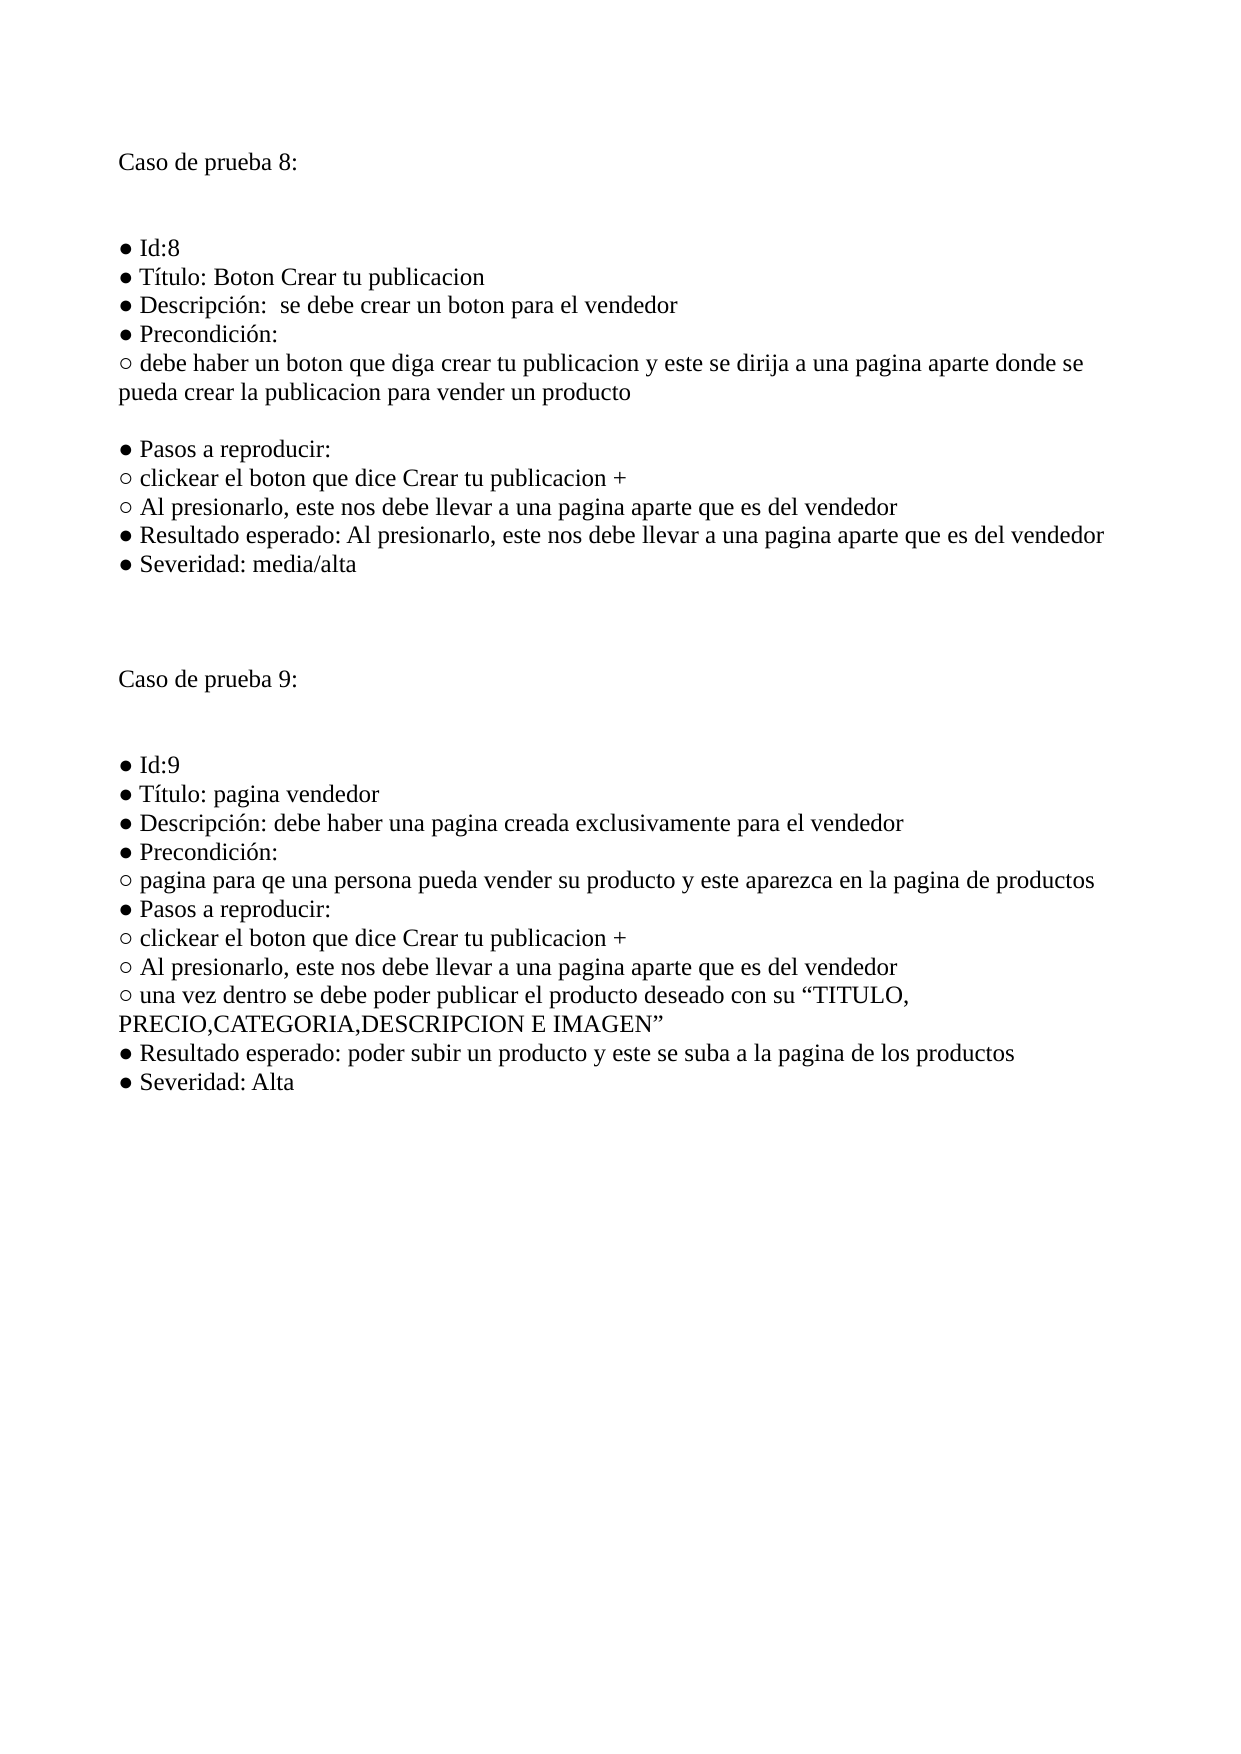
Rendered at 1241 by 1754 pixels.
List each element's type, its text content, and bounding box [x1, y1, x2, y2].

text Caso de prueba 9: [118, 664, 1122, 693]
text ● Pasos a reproducir: [118, 894, 1122, 923]
text ● Título: pagina vendedor [118, 779, 1122, 808]
text Caso de prueba 8: [118, 147, 1122, 176]
text ● Severidad: media/alta [118, 549, 1122, 578]
text ● Id:9 [118, 751, 1122, 779]
text ○ debe haber un boton que diga crear tu publicacion y este se dirija a una pagina aparte donde se pueda crear la publicacion para vender un producto [118, 348, 1122, 406]
text ○ una vez dentro se debe poder publicar el producto deseado con su “TITULO, PRECIO,CATEGORIA,DESCRIPCION E IMAGEN” [118, 981, 1122, 1038]
text ○ Al presionarlo, este nos debe llevar a una pagina aparte que es del vendedor [118, 952, 1122, 981]
text ● Título: Boton Crear tu publicacion [118, 262, 1122, 291]
text ○ clickear el boton que dice Crear tu publicacion + [118, 463, 1122, 492]
text ● Id:8 [118, 233, 1122, 262]
text ○ Al presionarlo, este nos debe llevar a una pagina aparte que es del vendedor [118, 492, 1122, 521]
text ● Descripción: debe haber una pagina creada exclusivamente para el vendedor [118, 808, 1122, 837]
text ○ clickear el boton que dice Crear tu publicacion + [118, 923, 1122, 952]
text ● Pasos a reproducir: [118, 434, 1122, 463]
text ● Precondición: [118, 837, 1122, 866]
text ● Descripción: se debe crear un boton para el vendedor [118, 291, 1122, 319]
text ● Resultado esperado: Al presionarlo, este nos debe llevar a una pagina aparte que es del vendedor [118, 521, 1122, 549]
text ○ pagina para qe una persona pueda vender su producto y este aparezca en la pagina de productos [118, 866, 1122, 894]
text ● Severidad: Alta [118, 1067, 1122, 1096]
text ● Resultado esperado: poder subir un producto y este se suba a la pagina de los productos [118, 1038, 1122, 1067]
text ● Precondición: [118, 319, 1122, 348]
